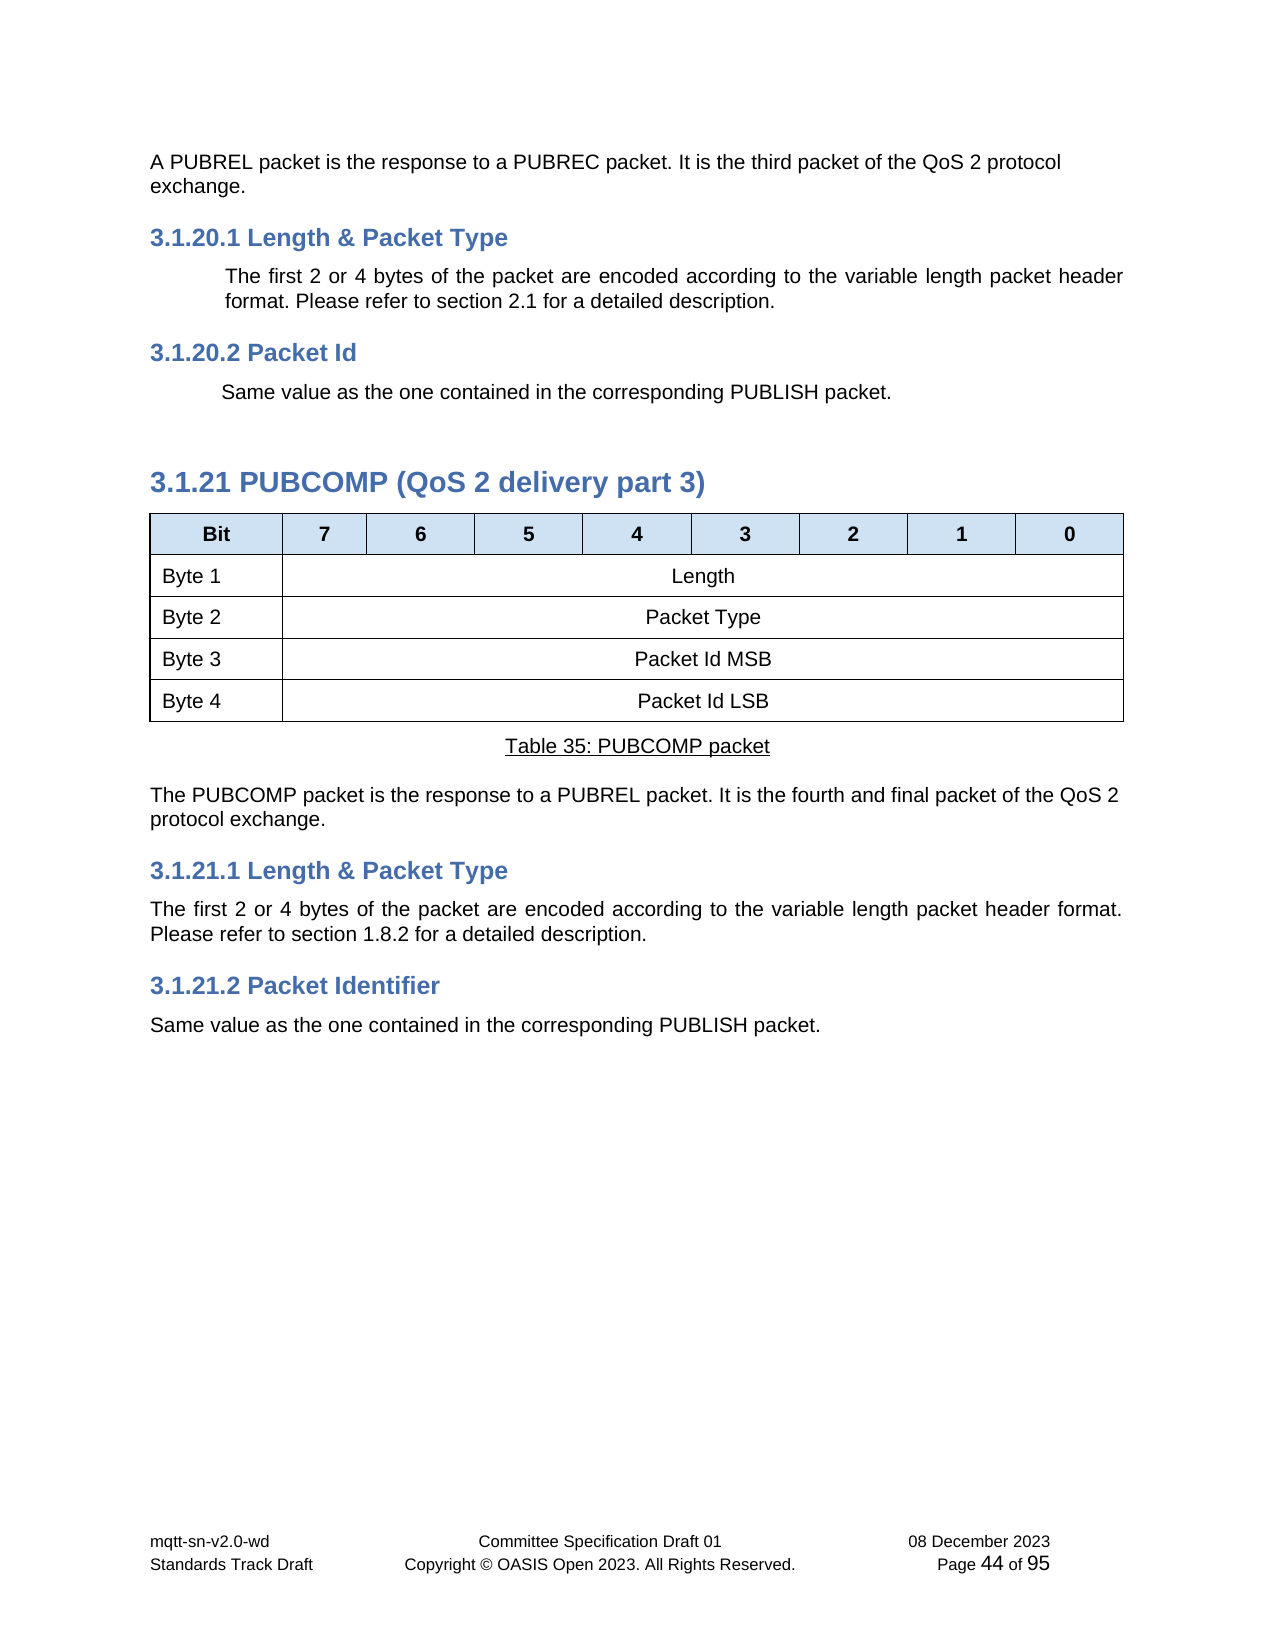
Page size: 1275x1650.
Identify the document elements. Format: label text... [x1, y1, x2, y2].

subtitle 3.1.20.2 Packet Id [150, 338, 1124, 367]
table_header 7 [283, 514, 366, 554]
table_header 1 [908, 514, 1015, 554]
table_header 0 [1016, 514, 1123, 554]
table_header 4 [583, 514, 691, 554]
table_header 3 [692, 514, 799, 554]
table_header 6 [367, 514, 474, 554]
table_cell Packet Id LSB [283, 680, 1123, 721]
subtitle 3.1.21.1 Length & Packet Type [150, 856, 1124, 884]
text The PUBCOMP packet is the response to a PUBREL packet. It is the fourth and final packet of the QoS 2 protocol exchange. [150, 783, 1125, 831]
text A PUBREL packet is the response to a PUBREC packet. It is the third packet of the QoS 2 protocol exchange. [150, 150, 1125, 198]
table_cell Byte 4 [151, 680, 282, 721]
text Same value as the one contained in the corresponding PUBLISH packet. [150, 1012, 1124, 1036]
table_cell Packet Id MSB [283, 639, 1123, 679]
table_cell Byte 3 [151, 639, 282, 679]
text Table 35: PUBCOMP packet [150, 734, 1125, 758]
text Same value as the one contained in the corresponding PUBLISH packet. [221, 379, 1124, 403]
subtitle 3.1.21 PUBCOMP (QoS 2 delivery part 3) [150, 465, 1124, 498]
text The first 2 or 4 bytes of the packet are encoded according to the variable length packet header format. Please refer to section 2.1 for a detailed description. [225, 264, 1124, 313]
table_cell Byte 2 [151, 597, 282, 637]
subtitle 3.1.21.2 Packet Identifier [150, 971, 1124, 1000]
table_cell Byte 1 [151, 555, 282, 596]
subtitle 3.1.20.1 Length & Packet Type [150, 223, 1124, 252]
table_header 5 [475, 514, 582, 554]
text The first 2 or 4 bytes of the packet are encoded according to the variable length packet header format. Please refer to section 1.8.2 for a detailed description. [150, 897, 1124, 946]
table_cell Length [283, 555, 1123, 596]
table_header Bit [151, 514, 282, 554]
table_cell Packet Type [283, 597, 1123, 637]
table_header 2 [800, 514, 907, 554]
